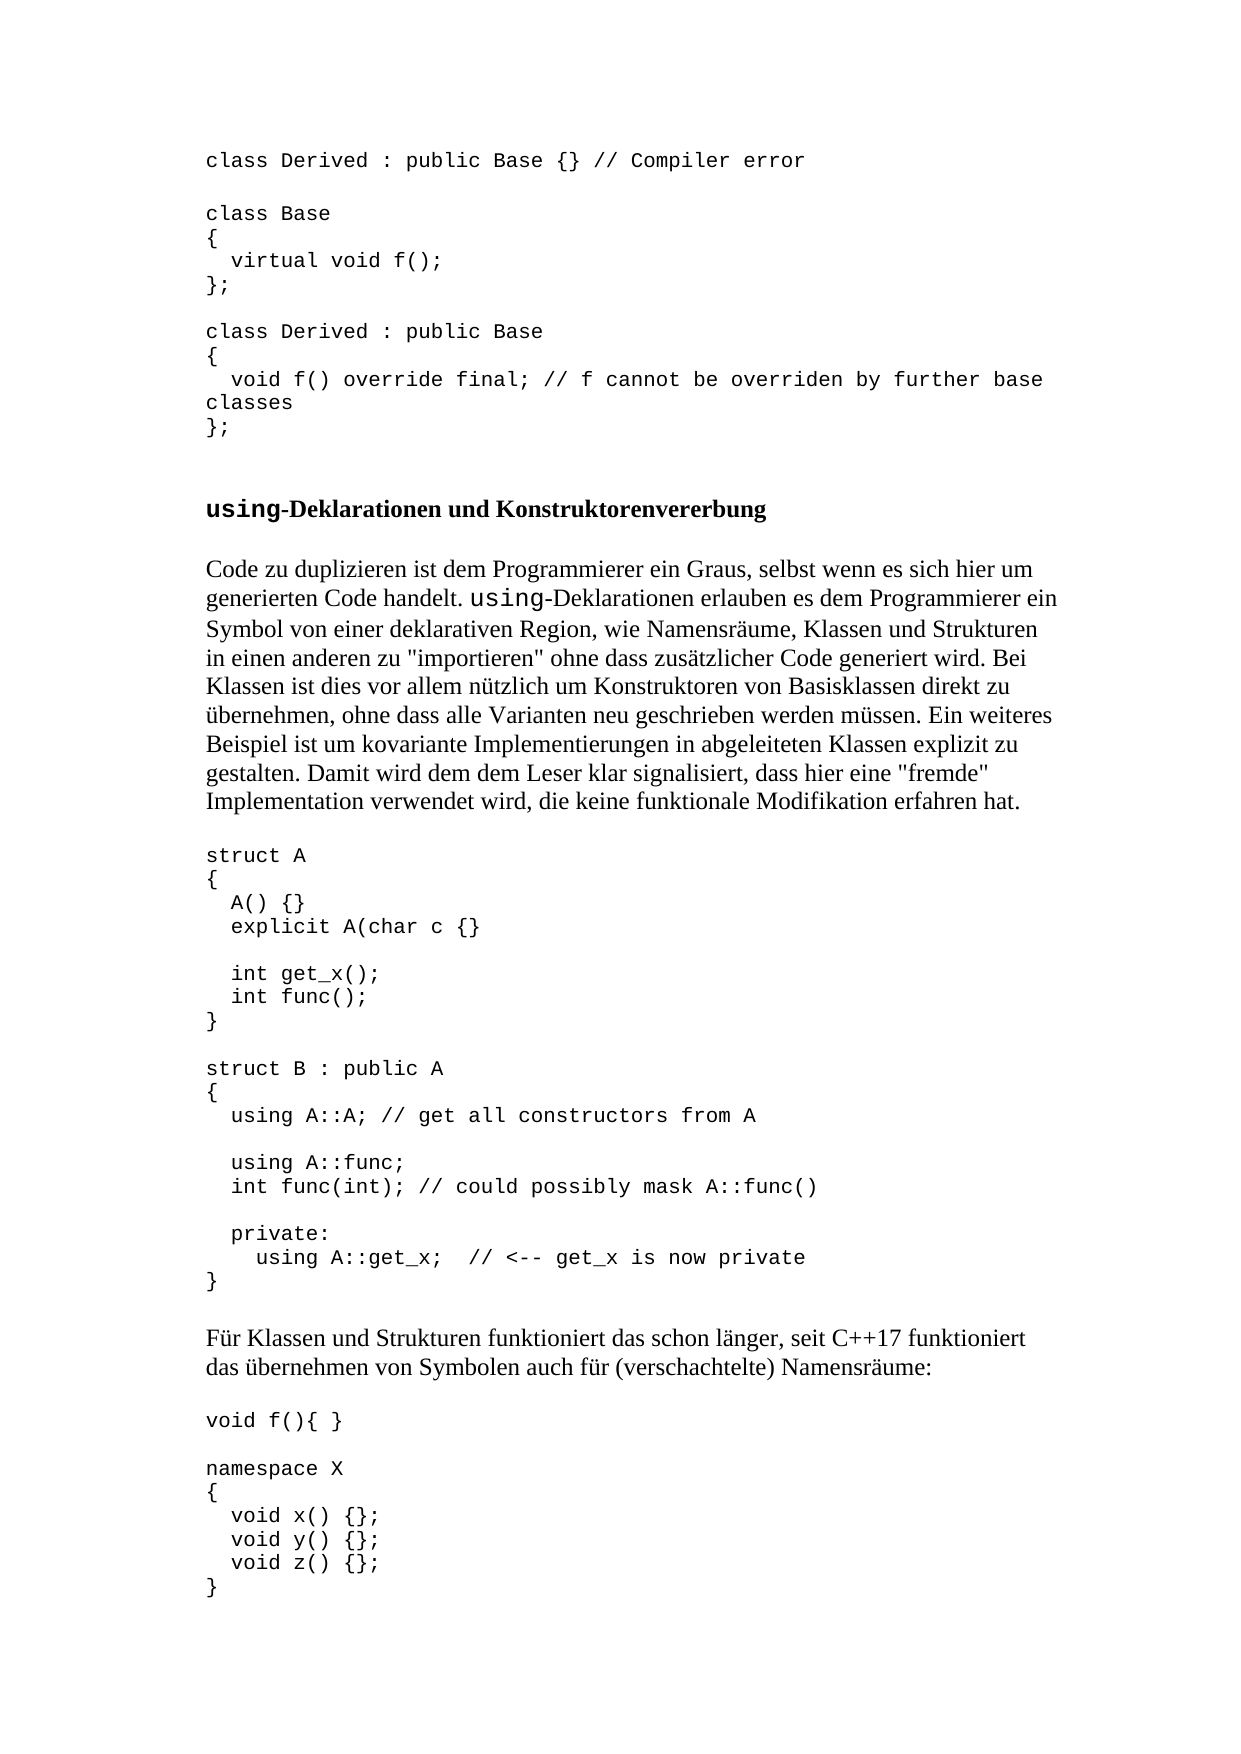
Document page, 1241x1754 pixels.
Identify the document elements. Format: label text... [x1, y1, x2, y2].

text } [206, 1010, 1063, 1034]
text void f(){ } [206, 1410, 1063, 1434]
text void x() {}; [206, 1505, 1063, 1529]
text int func(); [206, 987, 1063, 1010]
text { [206, 868, 1063, 892]
text void f() override final; // f cannot be overriden by further base classes [206, 369, 1063, 416]
text int get_x(); [206, 963, 1063, 987]
text struct B : public A [206, 1057, 1063, 1081]
text }; [206, 416, 1063, 439]
text }; [206, 274, 1063, 298]
text using A::A; // get all constructors from A [206, 1105, 1063, 1128]
text void z() {}; [206, 1552, 1063, 1576]
text { [206, 227, 1063, 250]
text void y() {}; [206, 1529, 1063, 1552]
text Für Klassen und Strukturen funktioniert das schon länger, seit C++17 funktioniert das übernehmen von Symbolen auch für (verschachtelte) Namensräume: [206, 1323, 1063, 1381]
text { [206, 1481, 1063, 1505]
text Code zu duplizieren ist dem Programmierer ein Graus, selbst wenn es sich hier um generierten Code handelt. using-Deklarationen erlauben es dem Programmierer ein Symbol von einer deklarativen Region, wie Namensräume, Klassen und Strukturen in einen anderen zu "importieren" ohne dass zusätzlicher Code generiert wird. Bei Klassen ist dies vor allem nützlich um Konstruktoren von Basisklassen direkt zu übernehmen, ohne dass alle Varianten neu geschrieben werden müssen. Ein weiteres Beispiel ist um kovariante Implementierungen in abgeleiteten Klassen explizit zu gestalten. Damit wird dem dem Leser klar signalisiert, dass hier eine "fremde" Implementation verwendet wird, die keine funktionale Modifikation erfahren hat. [206, 554, 1063, 815]
text virtual void f(); [206, 250, 1063, 274]
text using A::func; [206, 1152, 1063, 1176]
text struct A [206, 845, 1063, 868]
text namespace X [206, 1458, 1063, 1481]
text A() {} [206, 892, 1063, 916]
text class Derived : public Base [206, 321, 1063, 345]
text class Derived : public Base {} // Compiler error [206, 150, 1063, 174]
text { [206, 1081, 1063, 1105]
text } [206, 1270, 1063, 1294]
text private: [206, 1223, 1063, 1247]
subtitle using-Deklarationen und Konstruktorenvererbung [206, 494, 1063, 525]
text { [206, 345, 1063, 369]
text using A::get_x; // <-- get_x is now private [206, 1247, 1063, 1270]
text } [206, 1576, 1063, 1599]
text explicit A(char c {} [206, 916, 1063, 939]
text int func(int); // could possibly mask A::func() [206, 1176, 1063, 1199]
text class Base [206, 203, 1063, 227]
